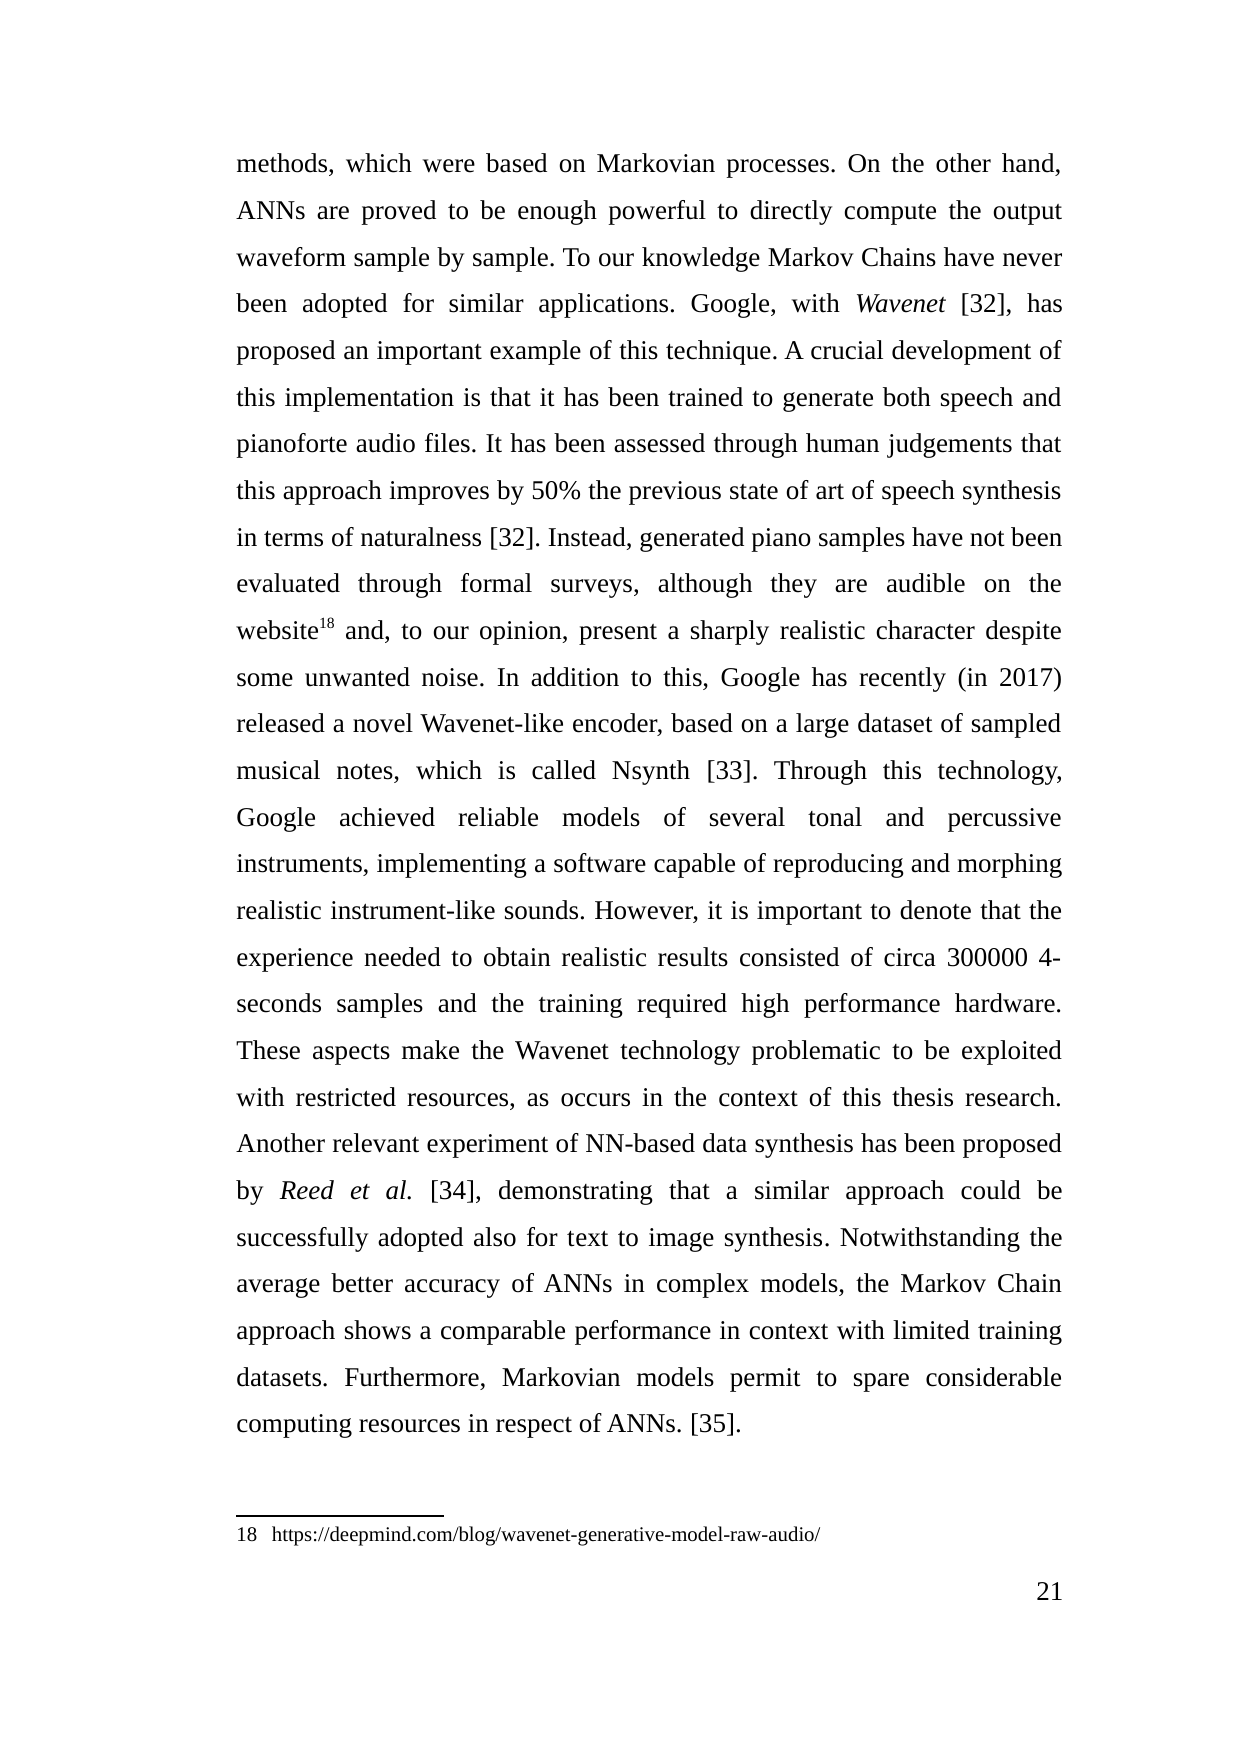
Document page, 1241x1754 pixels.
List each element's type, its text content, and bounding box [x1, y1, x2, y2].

text methods, which were based on Markovian processes. On the other hand, ANNs are proved to be enough powerful to directly compute the output waveform sample by sample. To our knowledge Markov Chains have never been adopted for similar applications. Google, with Wavenet [32], has proposed an important example of this technique. A crucial development of this implementation is that it has been trained to generate both speech and pianoforte audio files. It has been assessed through human judgements that this approach improves by 50% the previous state of art of speech synthesis in terms of naturalness [32]. Instead, generated piano samples have not been evaluated through formal surveys, although they are audible on the website and, to our opinion, present a sharply realistic character despite some unwanted noise. In addition to this, Google has recently (in 2017) released a novel Wavenet-like encoder, based on a large dataset of sampled musical notes, which is called Nsynth [33]. Through this technology, Google achieved reliable models of several tonal and percussive instruments, implementing a software capable of reproducing and morphing realistic instrument-like sounds. However, it is important to denote that the experience needed to obtain realistic results consisted of circa 300000 4-seconds samples and the training required high performance hardware. These aspects make the Wavenet technology problematic to be exploited with restricted resources, as occurs in the context of this thesis research. Another relevant experiment of NN-based data synthesis has been proposed by Reed et al. [34], demonstrating that a similar approach could be successfully adopted also for text to image synthesis. Notwithstanding the average better accuracy of ANNs in complex models, the Markov Chain approach shows a comparable performance in context with limited training datasets. Furthermore, Markovian models permit to spare considerable computing resources in respect of ANNs. [35]. [236, 148, 1063, 1439]
text https://deepmind.com/blog/wavenet-generative-model-raw-audio/ [236, 1522, 1063, 1546]
